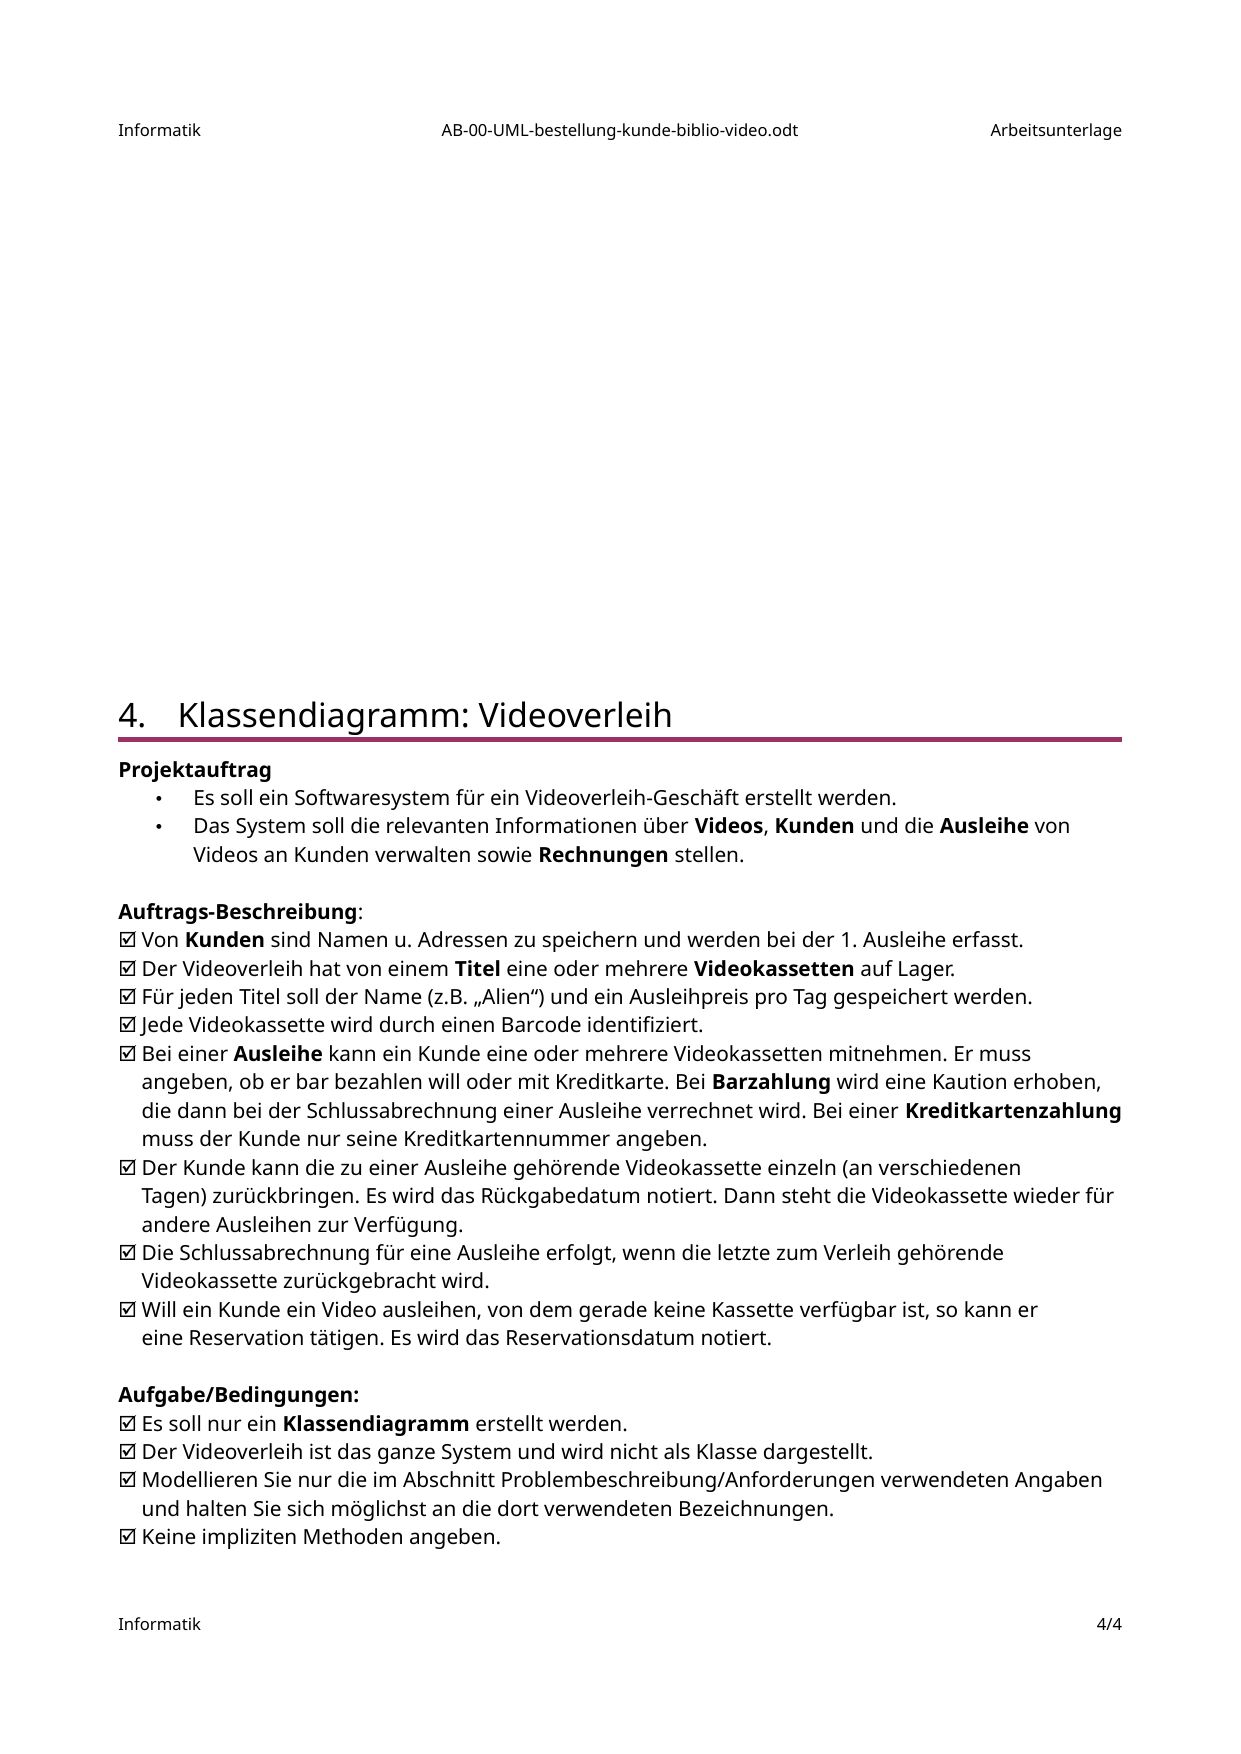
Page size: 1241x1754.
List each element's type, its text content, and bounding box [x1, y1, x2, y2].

text Auftrags-Beschreibung: [118, 897, 1122, 925]
list eine Reservation tätigen. Es wird das Reservationsdatum notiert. [118, 1323, 1122, 1380]
list Will ein Kunde ein Video ausleihen, von dem gerade keine Kassette verfügbar ist, so kann er [118, 1295, 1122, 1323]
subtitle Klassendiagramm: Videoverleih [118, 691, 1122, 737]
list Bei einer Ausleihe kann ein Kunde eine oder mehrere Videokassetten mitnehmen. Er muss [118, 1039, 1122, 1067]
list angeben, ob er bar bezahlen will oder mit Kreditkarte. Bei Barzahlung wird eine Kaution erhoben, die dann bei der Schlussabrechnung einer Ausleihe verrechnet wird. Bei einer Kreditkartenzahlung muss der Kunde nur seine Kreditkartennummer angeben. [118, 1067, 1122, 1153]
list Der Videoverleih hat von einem Titel eine oder mehrere Videokassetten auf Lager. [118, 954, 1122, 982]
list Modellieren Sie nur die im Abschnitt Problembeschreibung/Anforderungen verwendeten Angaben und halten Sie sich möglichst an die dort verwendeten Bezeichnungen. [118, 1466, 1122, 1522]
list Es soll nur ein Klassendiagramm erstellt werden. [118, 1409, 1122, 1437]
list Die Schlussabrechnung für eine Ausleihe erfolgt, wenn die letzte zum Verleih gehörende [118, 1238, 1122, 1267]
list Jede Videokassette wird durch einen Barcode identifiziert. [118, 1011, 1122, 1039]
list Keine impliziten Methoden angeben. [118, 1522, 1122, 1551]
list Der Kunde kann die zu einer Ausleihe gehörende Videokassette einzeln (an verschiedenen [118, 1153, 1122, 1181]
list Für jeden Titel soll der Name (z.B. „Alien“) und ein Ausleihpreis pro Tag gespeichert werden. [118, 982, 1122, 1011]
text Projektauftrag [118, 755, 1122, 783]
list Tagen) zurückbringen. Es wird das Rückgabedatum notiert. Dann steht die Videokassette wieder für andere Ausleihen zur Verfügung. [118, 1181, 1122, 1238]
list Der Videoverleih ist das ganze System und wird nicht als Klasse dargestellt. [118, 1437, 1122, 1466]
text Aufgabe/Bedingungen: [118, 1380, 1122, 1409]
list Das System soll die relevanten Informationen über Videos, Kunden und die Ausleihe von Videos an Kunden verwalten sowie Rechnungen stellen. [156, 812, 1122, 897]
list Videokassette zurückgebracht wird. [118, 1267, 1122, 1295]
list Es soll ein Softwaresystem für ein Videoverleih-Geschäft erstellt werden. [156, 783, 1122, 812]
list Von Kunden sind Namen u. Adressen zu speichern und werden bei der 1. Ausleihe erfasst. [118, 925, 1122, 954]
